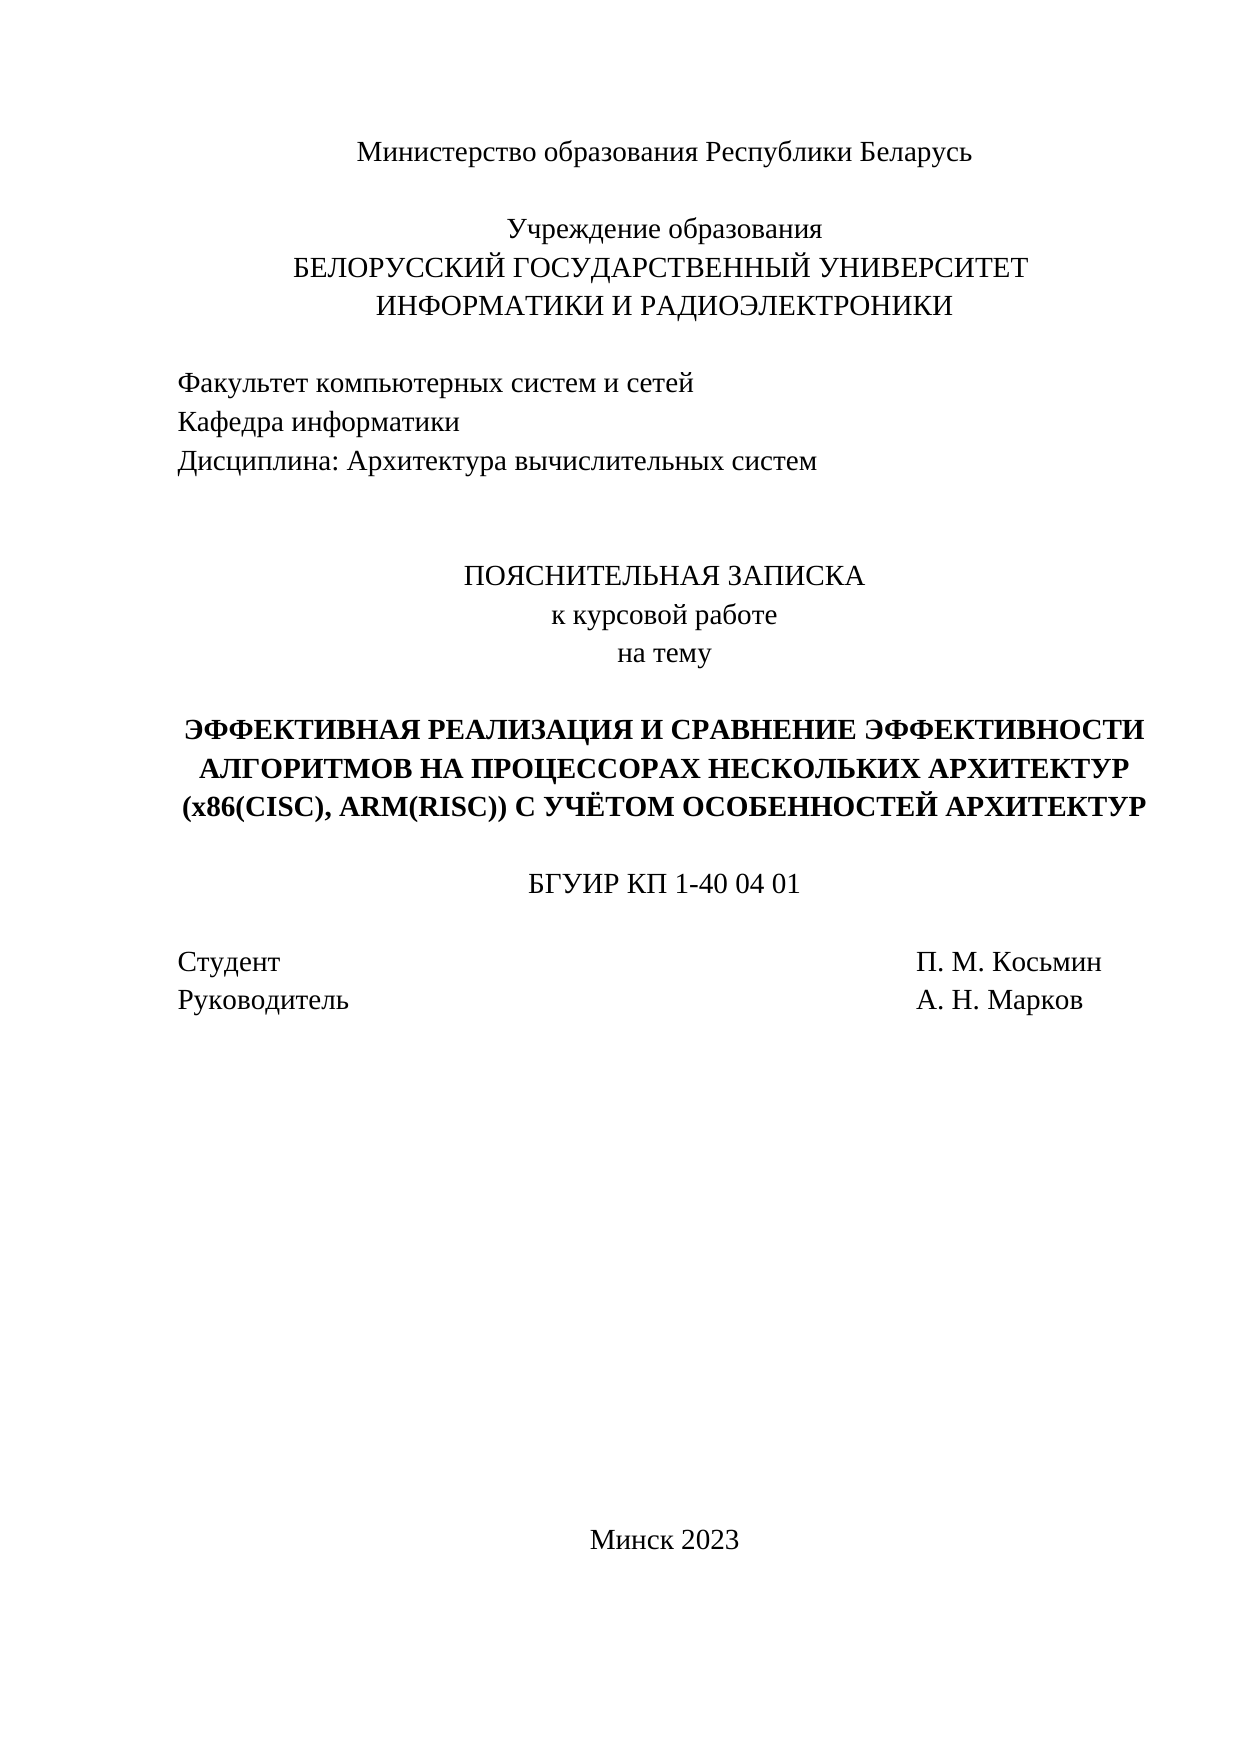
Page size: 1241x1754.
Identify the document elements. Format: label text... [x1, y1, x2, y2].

text Факультет компьютерных систем и сетей [177, 366, 1152, 399]
text Учреждение образования [177, 211, 1152, 245]
text Министерство образования Республики Беларусь [177, 134, 1152, 168]
text БГУИР КП 1-40 04 01 [177, 867, 1152, 900]
text БЕЛОРУССКИЙ ГОСУДАРСТВЕННЫЙ УНИВЕРСИТЕТ ИНФОРМАТИКИ И РАДИОЭЛЕКТРОНИКИ [177, 250, 1152, 322]
text ЭФФЕКТИВНАЯ РЕАЛИЗАЦИЯ И СРАВНЕНИЕ ЭФФЕКТИВНОСТИ АЛГОРИТМОВ НА ПРОЦЕССОРАХ НЕСКОЛЬКИХ АРХИТЕКТУР (x86(CISC), ARM(RISC)) С УЧЁТОМ ОСОБЕННОСТЕЙ АРХИТЕКТУР [177, 712, 1152, 823]
text Кафедра информатики [177, 404, 1152, 438]
text к курсовой работе [177, 597, 1152, 630]
text Студент П. М. Косьмин [177, 944, 1152, 977]
text ПОЯСНИТЕЛЬНАЯ ЗАПИСКА [177, 558, 1152, 592]
text на тему [177, 635, 1152, 669]
text Руководитель А. Н. Марков [177, 982, 1152, 1016]
text Дисциплина: Архитектура вычислительных систем [177, 443, 1152, 476]
text Минск 2023 [177, 1522, 1152, 1555]
